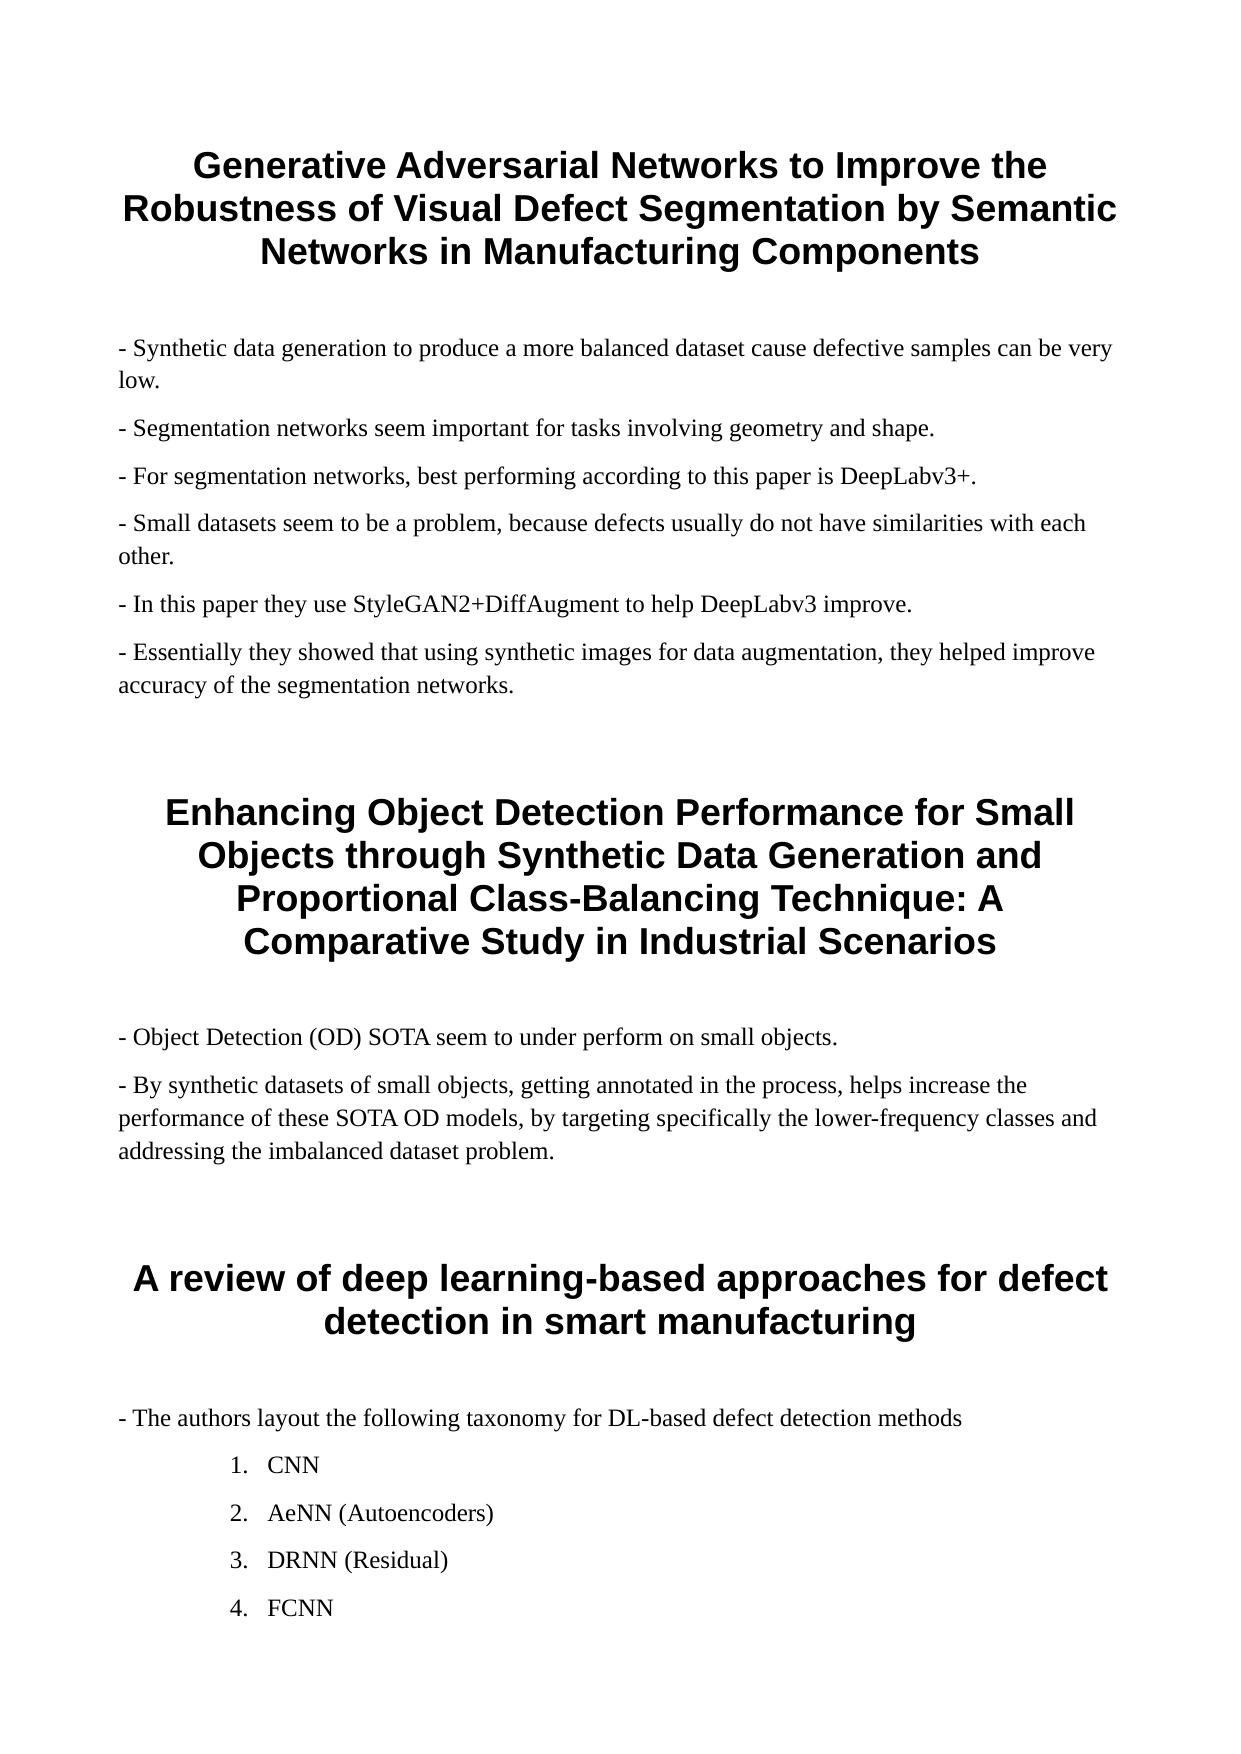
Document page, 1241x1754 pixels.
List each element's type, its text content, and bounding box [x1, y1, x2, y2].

text - Synthetic data generation to produce a more balanced dataset cause defective samples can be very low. [118, 333, 1122, 394]
text - The authors layout the following taxonomy for DL-based defect detection methods [118, 1403, 1122, 1431]
list FCNN [229, 1593, 1122, 1622]
subtitle A review of deep learning‑based approaches for defect detection in smart manufacturing [118, 1256, 1122, 1343]
text - Small datasets seem to be a problem, because defects usually do not have similarities with each other. [118, 508, 1122, 570]
text - For segmentation networks, best performing according to this paper is DeepLabv3+. [118, 461, 1122, 489]
text - In this paper they use StyleGAN2+DiffAugment to help DeepLabv3 improve. [118, 589, 1122, 618]
subtitle Generative Adversarial Networks to Improve the Robustness of Visual Defect Segmentation by Semantic Networks in Manufacturing Components [118, 143, 1122, 272]
text - Essentially they showed that using synthetic images for data augmentation, they helped improve accuracy of the segmentation networks. [118, 637, 1122, 698]
list AeNN (Autoencoders) [229, 1498, 1122, 1527]
subtitle Enhancing Object Detection Performance for Small Objects through Synthetic Data Generation and Proportional Class-Balancing Technique: A Comparative Study in Industrial Scenarios [118, 790, 1122, 962]
text - Segmentation networks seem important for tasks involving geometry and shape. [118, 413, 1122, 442]
text - By synthetic datasets of small objects, getting annotated in the process, helps increase the performance of these SOTA OD models, by targeting specifically the lower-frequency classes and addressing the imbalanced dataset problem. [118, 1070, 1122, 1165]
list DRNN (Residual) [229, 1546, 1122, 1574]
text - Object Detection (OD) SOTA seem to under perform on small objects. [118, 1022, 1122, 1051]
list CNN [229, 1450, 1122, 1479]
